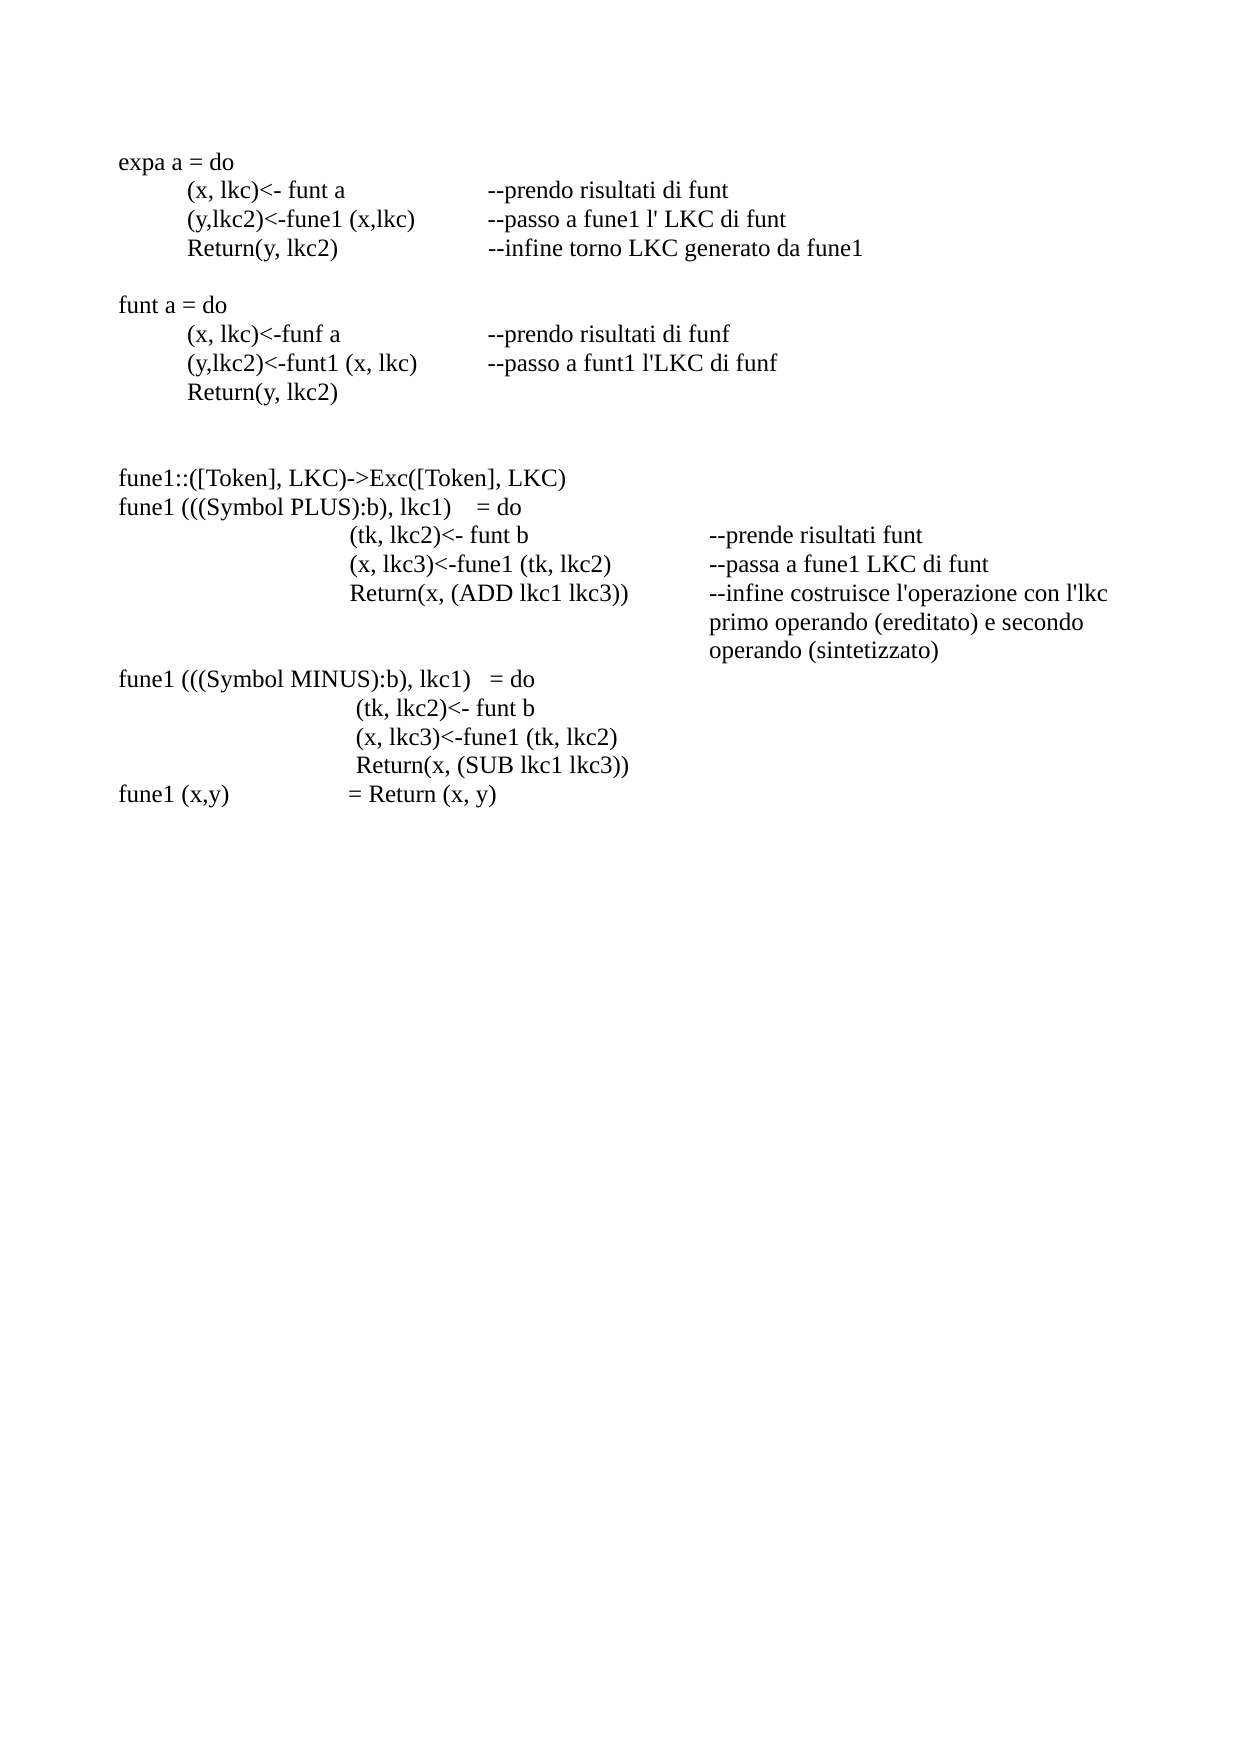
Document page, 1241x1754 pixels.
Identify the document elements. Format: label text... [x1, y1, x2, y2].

text (x, lkc)<-funf a --prendo risultati di funf [118, 319, 1122, 348]
text fune1 (((Symbol PLUS):b), lkc1) = do [118, 492, 1122, 521]
text fune1 (((Symbol MINUS):b), lkc1) = do [118, 664, 1122, 693]
text (y,lkc2)<-fune1 (x,lkc) --passo a fune1 l' LKC di funt [118, 204, 1122, 233]
text (tk, lkc2)<- funt b --prende risultati funt [118, 521, 1122, 549]
text Return(x, (ADD lkc1 lkc3)) --infine costruisce l'operazione con l'lkc primo operando (ereditato) e secondo operando (sintetizzato) [118, 578, 1122, 664]
text fune1::([Token], LKC)->Exc([Token], LKC) [118, 463, 1122, 492]
text (x, lkc3)<-fune1 (tk, lkc2) --passa a fune1 LKC di funt [118, 549, 1122, 578]
text (x, lkc3)<-fune1 (tk, lkc2) [118, 722, 1122, 751]
text (y,lkc2)<-funt1 (x, lkc) --passo a funt1 l'LKC di funf [118, 348, 1122, 377]
text Return(x, (SUB lkc1 lkc3)) [118, 751, 1122, 779]
text Return(y, lkc2) [118, 377, 1122, 406]
text expa a = do [118, 147, 1122, 176]
text Return(y, lkc2) --infine torno LKC generato da fune1 [118, 233, 1122, 262]
text fune1 (x,y) = Return (x, y) [118, 779, 1122, 808]
text funt a = do [118, 291, 1122, 319]
text (tk, lkc2)<- funt b [118, 693, 1122, 722]
text (x, lkc)<- funt a --prendo risultati di funt [118, 176, 1122, 204]
